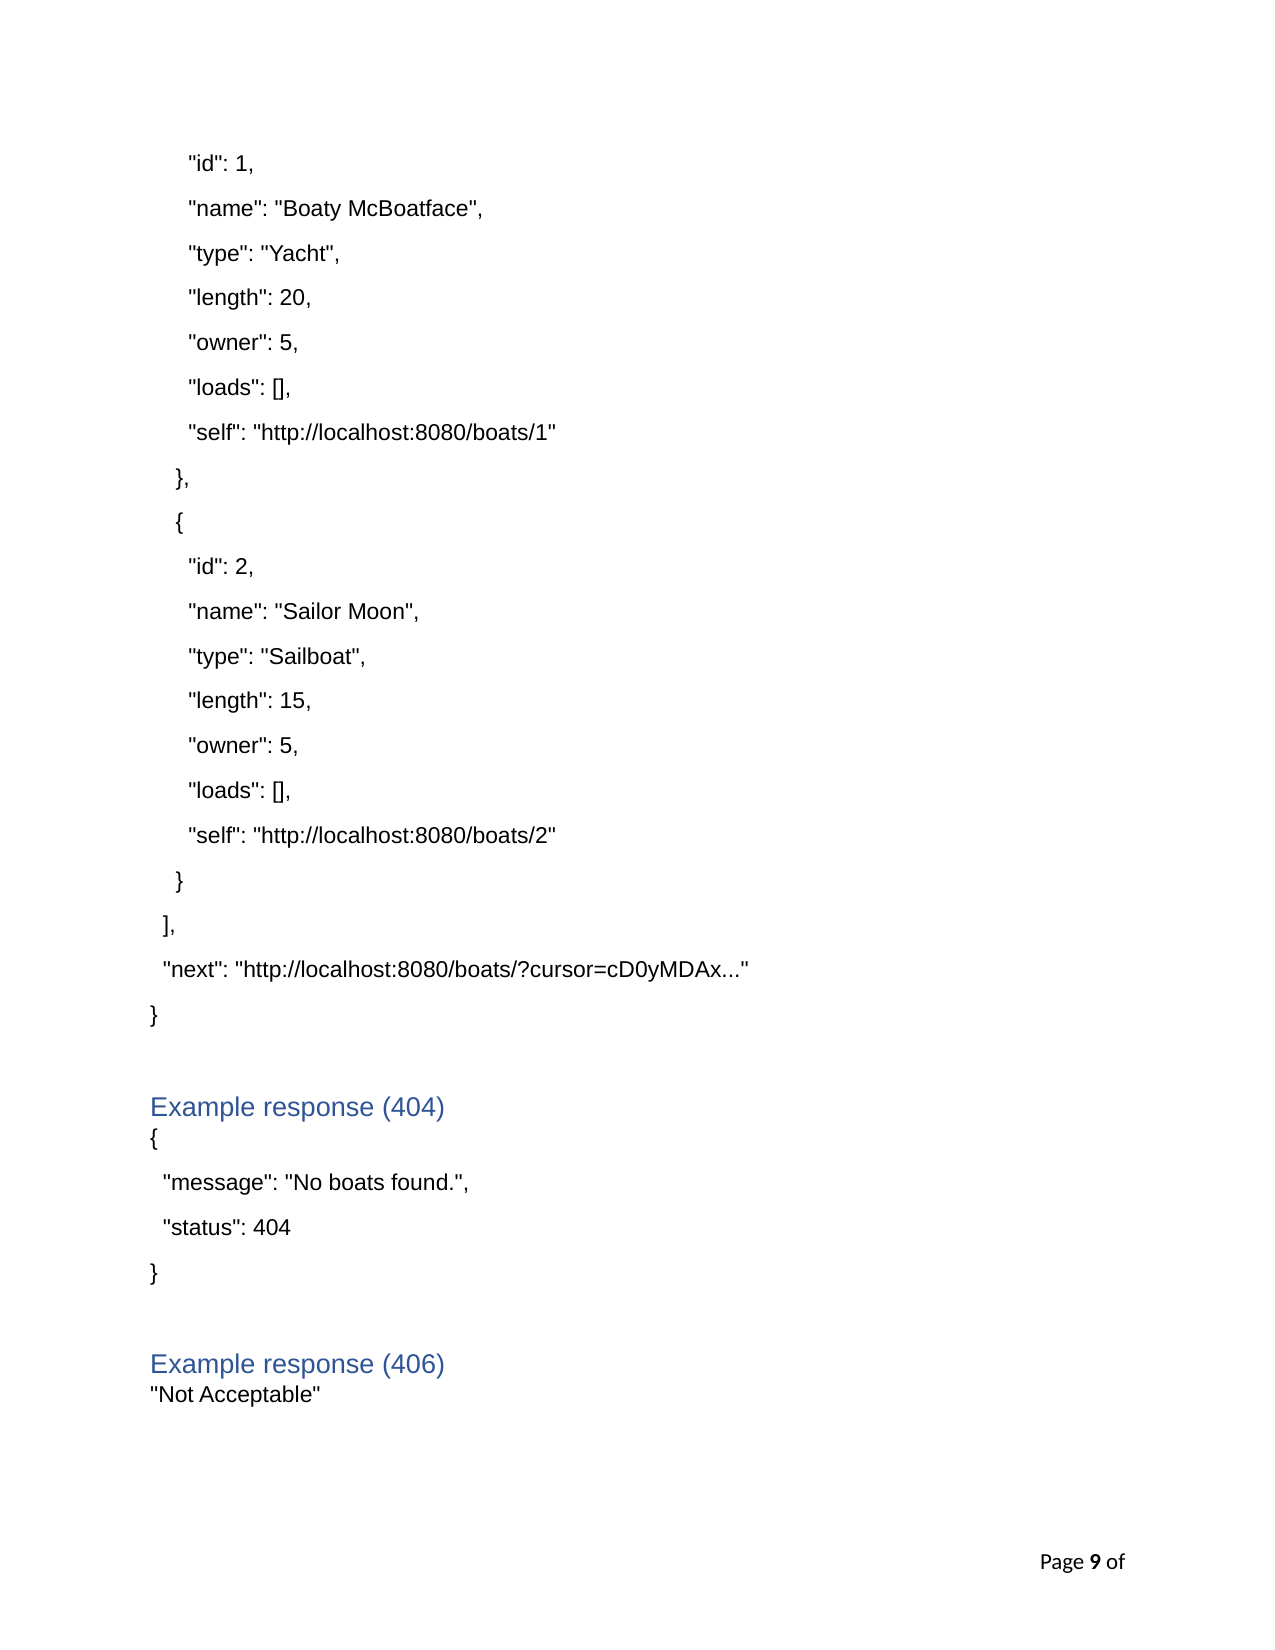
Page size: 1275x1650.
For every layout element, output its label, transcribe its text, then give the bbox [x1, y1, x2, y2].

text } [150, 1258, 1125, 1285]
text "message": "No boats found.", [150, 1169, 1125, 1195]
text "type": "Sailboat", [150, 643, 1125, 669]
text }, [150, 463, 1125, 490]
text "owner": 5, [150, 329, 1125, 356]
text "id": 2, [150, 553, 1125, 579]
text { [150, 1124, 1125, 1150]
text "loads": [], [150, 777, 1125, 803]
text } [150, 1001, 1125, 1027]
subtitle Example response (406) [150, 1348, 1125, 1379]
text "type": "Yacht", [150, 239, 1125, 266]
text "Not Acceptable" [150, 1381, 1125, 1408]
text "self": "http://localhost:8080/boats/2" [150, 822, 1125, 848]
text "length": 15, [150, 687, 1125, 714]
text "name": "Boaty McBoatface", [150, 195, 1125, 221]
text "status": 404 [150, 1214, 1125, 1240]
text ], [150, 911, 1125, 938]
text } [150, 867, 1125, 893]
text { [150, 508, 1125, 535]
text "owner": 5, [150, 732, 1125, 759]
text "name": "Sailor Moon", [150, 598, 1125, 624]
subtitle Example response (404) [150, 1091, 1125, 1122]
text "length": 20, [150, 284, 1125, 311]
text "self": "http://localhost:8080/boats/1" [150, 419, 1125, 445]
text "id": 1, [150, 150, 1125, 176]
text "next": "http://localhost:8080/boats/?cursor=cD0yMDAx..." [150, 956, 1125, 983]
text "loads": [], [150, 374, 1125, 400]
